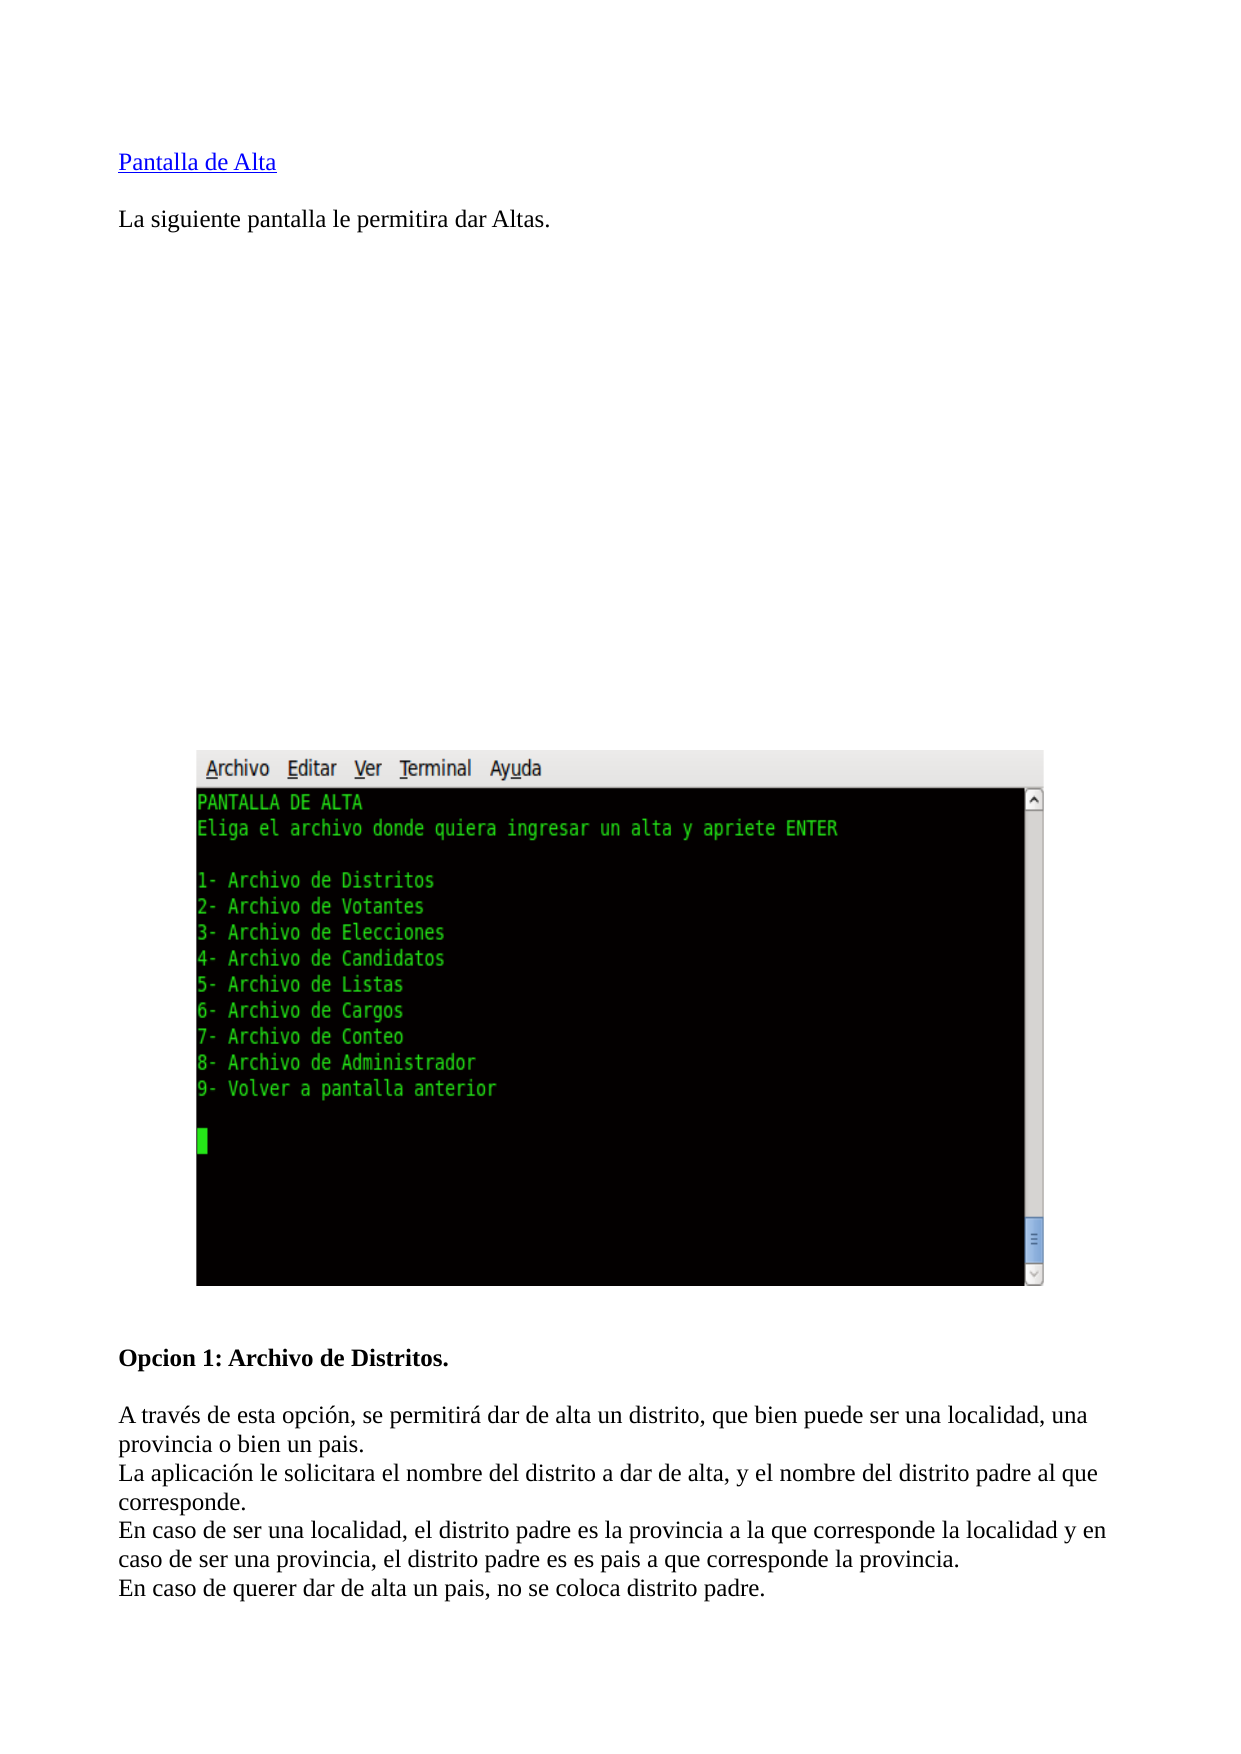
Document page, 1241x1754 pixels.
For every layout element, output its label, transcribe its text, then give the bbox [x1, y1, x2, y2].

text A través de esta opción, se permitirá dar de alta un distrito, que bien puede ser una localidad, una provincia o bien un pais. [118, 1400, 1122, 1458]
text Opcion 1: Archivo de Distritos. [118, 1343, 1122, 1372]
text En caso de ser una localidad, el distrito padre es la provincia a la que corresponde la localidad y en caso de ser una provincia, el distrito padre es es pais a que corresponde la provincia. [118, 1515, 1122, 1573]
text Pantalla de Alta [118, 147, 1122, 176]
text En caso de querer dar de alta un pais, no se coloca distrito padre. [118, 1573, 1122, 1602]
text La aplicación le solicitara el nombre del distrito a dar de alta, y el nombre del distrito padre al que corresponde. [118, 1458, 1122, 1515]
text La siguiente pantalla le permitira dar Altas. [118, 204, 1122, 233]
picture [196, 750, 1044, 1286]
